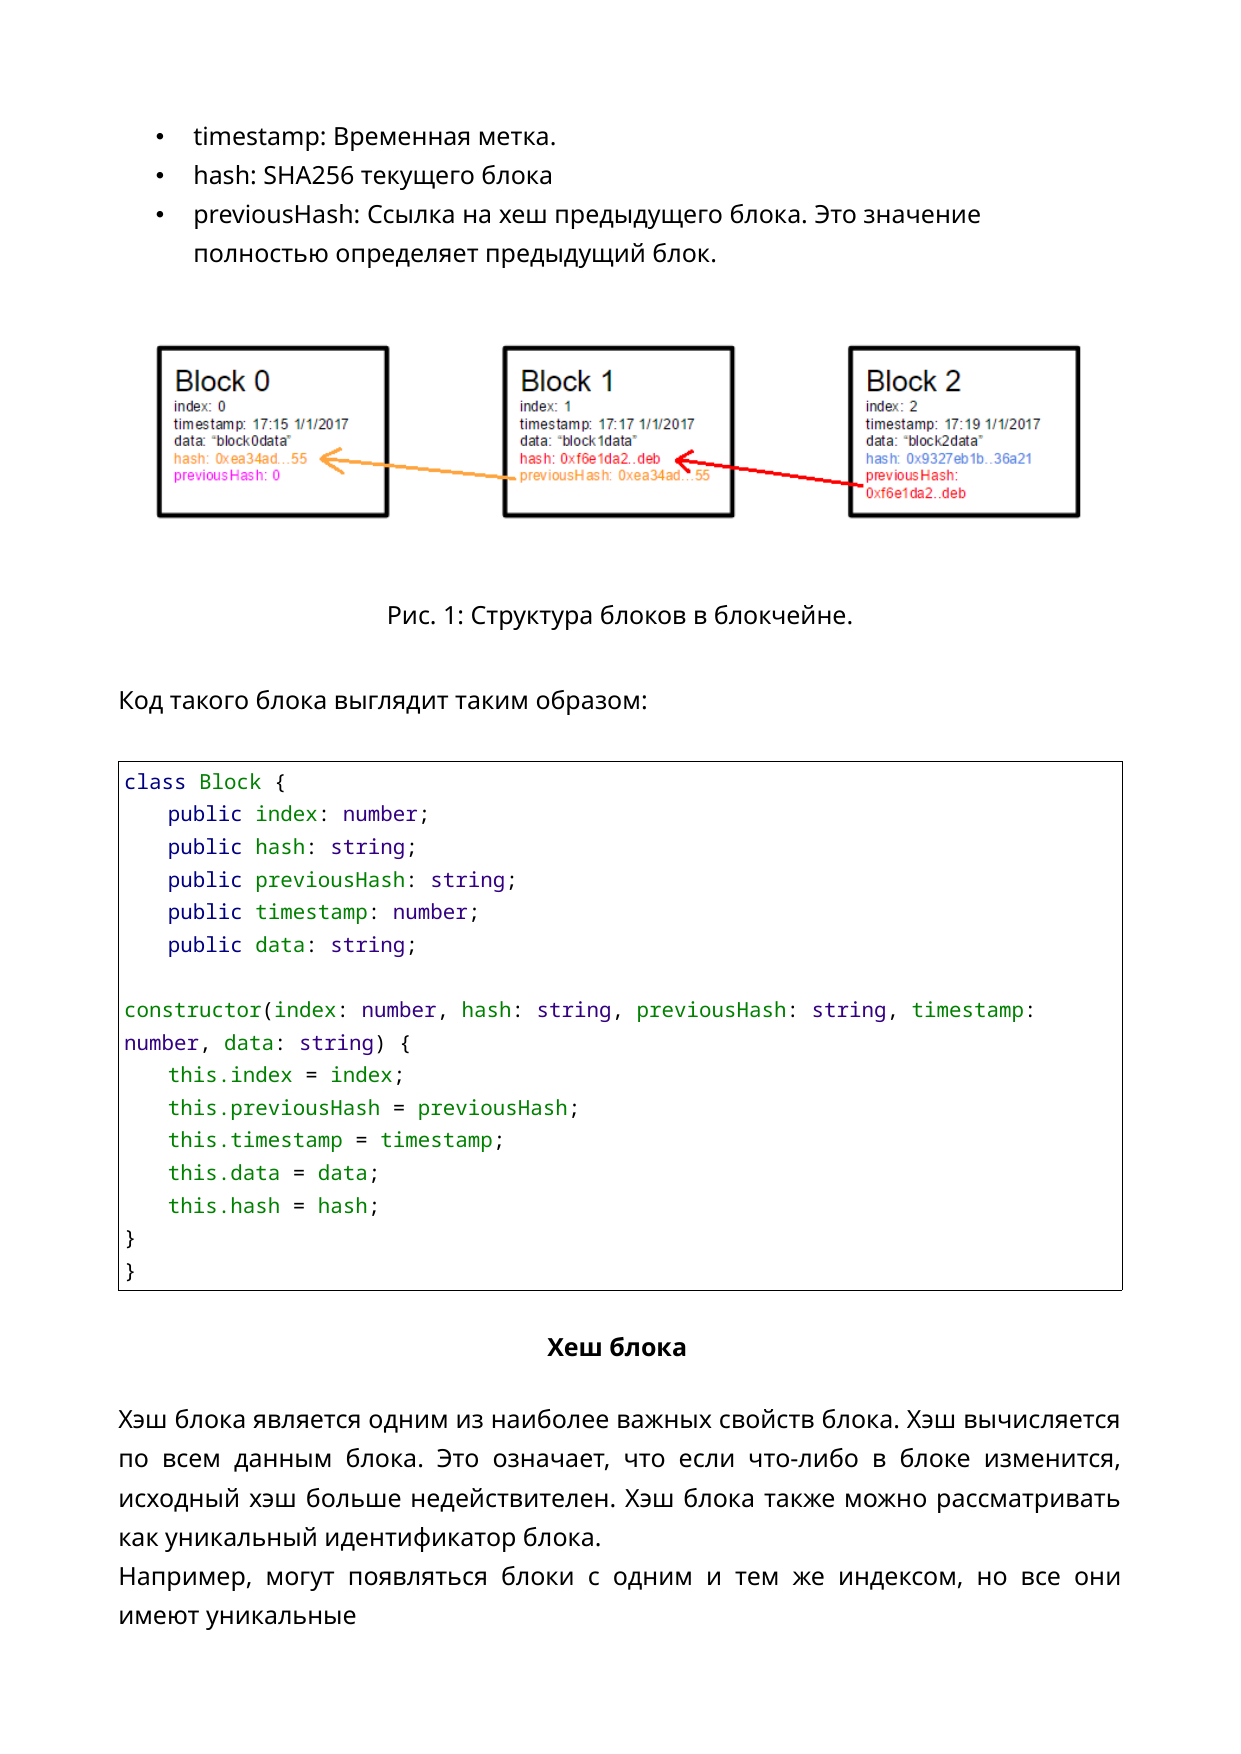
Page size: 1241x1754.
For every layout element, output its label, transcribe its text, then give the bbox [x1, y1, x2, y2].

text Рис. 1: Структура блоков в блокчейне. [118, 598, 1122, 632]
text Например, могут появляться блоки с одним и тем же индексом, но все они имеют уникальные [118, 1559, 1122, 1632]
text Код такого блока выглядит таким образом: [118, 683, 1122, 717]
list timestamp: Временная метка. [156, 118, 1122, 152]
text Хэш блока является одним из наиболее важных свойств блока. Хэш вычисляется по всем данным блока. Это означает, что если что-либо в блоке изменится, исходный хэш больше недействителен. Хэш блока также можно рассматривать как уникальный идентификатор блока. [118, 1402, 1122, 1553]
list hash: SHA256 текущего блока [156, 157, 1122, 191]
list previousHash: Ссылка на хеш предыдущего блока. Это значение полностью определяет предыдущий блок. [156, 196, 1122, 270]
table_header class Block { public index: number; public hash: string; public previousHash: string; public timestamp: number; public data: string; constructor(index: number, hash: string, previousHash: string, timestamp: number, data: string) { this.index = index; this.previousHash = previousHash; this.timestamp = timestamp; this.data = data; this.hash = hash; } } [119, 762, 1122, 1290]
text Хеш блока [118, 1329, 1122, 1363]
picture [136, 320, 1104, 547]
